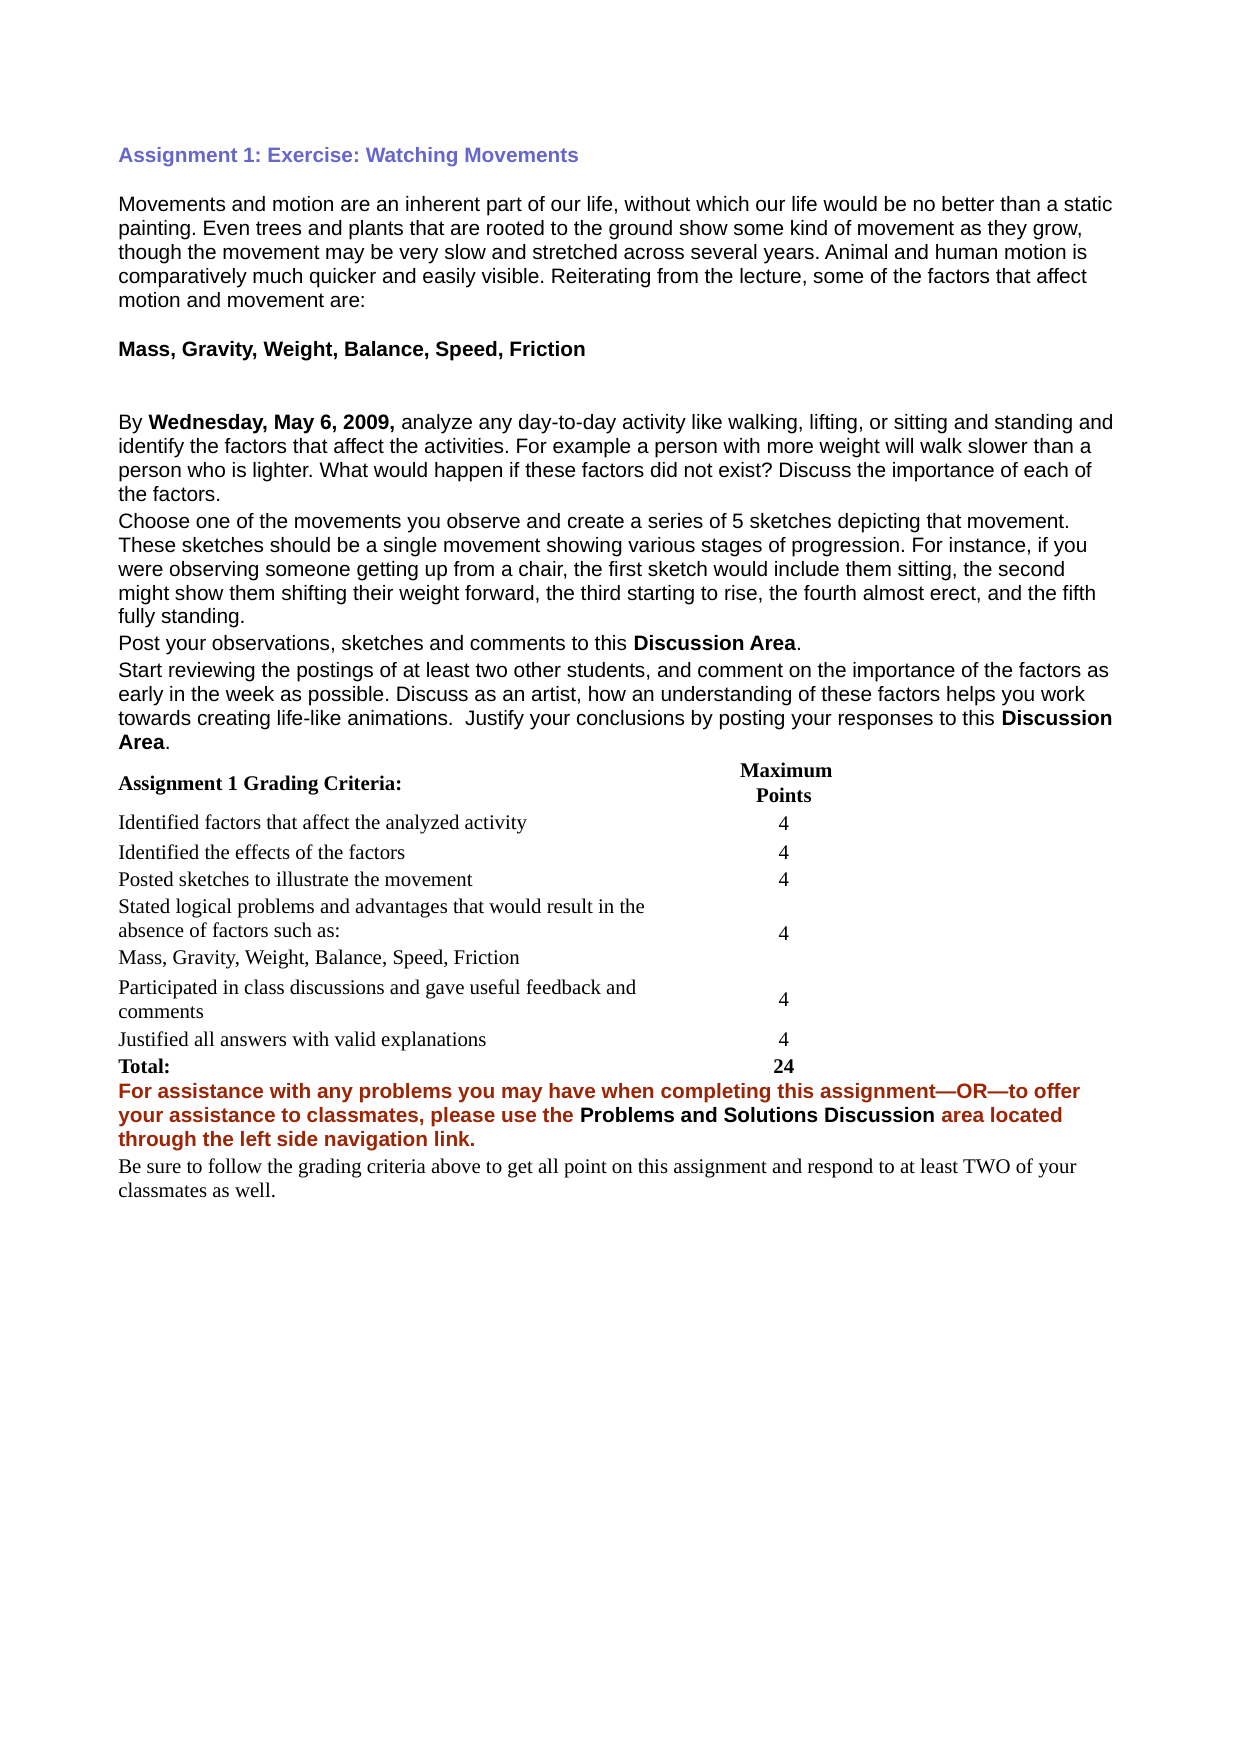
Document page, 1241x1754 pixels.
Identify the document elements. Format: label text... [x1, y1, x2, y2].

table_cell 4 [712, 1025, 860, 1052]
table_cell Identified factors that affect the analyzed activity [117, 808, 712, 838]
table_cell 4 [712, 865, 860, 893]
table_cell Justified all answers with valid explanations [117, 1025, 712, 1052]
table_cell 4 [712, 808, 860, 838]
table_cell 4 [712, 974, 860, 1025]
text Be sure to follow the grading criteria above to get all point on this assignment and respond to at least TWO of your classmates as well. [118, 1154, 1122, 1202]
table_cell Stated logical problems and advantages that would result in the absence of factors such as: Mass, Gravity, Weight, Balance, Speed, Friction [117, 893, 712, 974]
text Assignment 1: Exercise: Watching Movements [118, 143, 1122, 167]
table_cell Total: [117, 1052, 712, 1079]
table_header Assignment 1 Grading Criteria: [117, 757, 712, 808]
table_cell 24 [712, 1052, 860, 1079]
table_cell 4 [712, 838, 860, 865]
text Choose one of the movements you observe and create a series of 5 sketches depicting that movement. These sketches should be a single movement showing various stages of progression. For instance, if you were observing someone getting up from a chair, the first sketch would include them sitting, the second might show them shifting their weight forward, the third starting to rise, the fourth almost erect, and the fifth fully standing. [118, 508, 1122, 628]
text Movements and motion are an inherent part of our life, without which our life would be no better than a static painting. Even trees and plants that are rooted to the ground show some kind of movement as they grow, though the movement may be very slow and stretched across several years. Animal and human motion is comparatively much quicker and easily visible. Reiterating from the lecture, some of the factors that affect motion and movement are: [118, 192, 1122, 312]
table_cell Posted sketches to illustrate the movement [117, 865, 712, 893]
text For assistance with any problems you may have when completing this assignment—OR—to offer your assistance to classmates, please use the Problems and Solutions Discussion area located through the left side navigation link. [118, 1079, 1122, 1151]
table_cell Participated in class discussions and gave useful feedback and comments [117, 974, 712, 1025]
text Mass, Gravity, Weight, Balance, Speed, Friction [118, 337, 1122, 361]
text Start reviewing the postings of at least two other students, and comment on the importance of the factors as early in the week as possible. Discuss as an artist, how an understanding of these factors helps you work towards creating life-like animations. Justify your conclusions by posting your responses to this Discussion Area. [118, 658, 1122, 754]
text By Wednesday, May 6, 2009, analyze any day-to-day activity like walking, lifting, or sitting and standing and identify the factors that affect the activities. For example a person with more weight will walk slower than a person who is lighter. What would happen if these factors did not exist? Discuss the importance of each of the factors. [118, 410, 1122, 506]
table_cell 4 [712, 893, 860, 974]
table_header Maximum Points [712, 757, 860, 808]
table_cell Identified the effects of the factors [117, 838, 712, 865]
text Post your observations, sketches and comments to this Discussion Area. [118, 631, 1122, 655]
